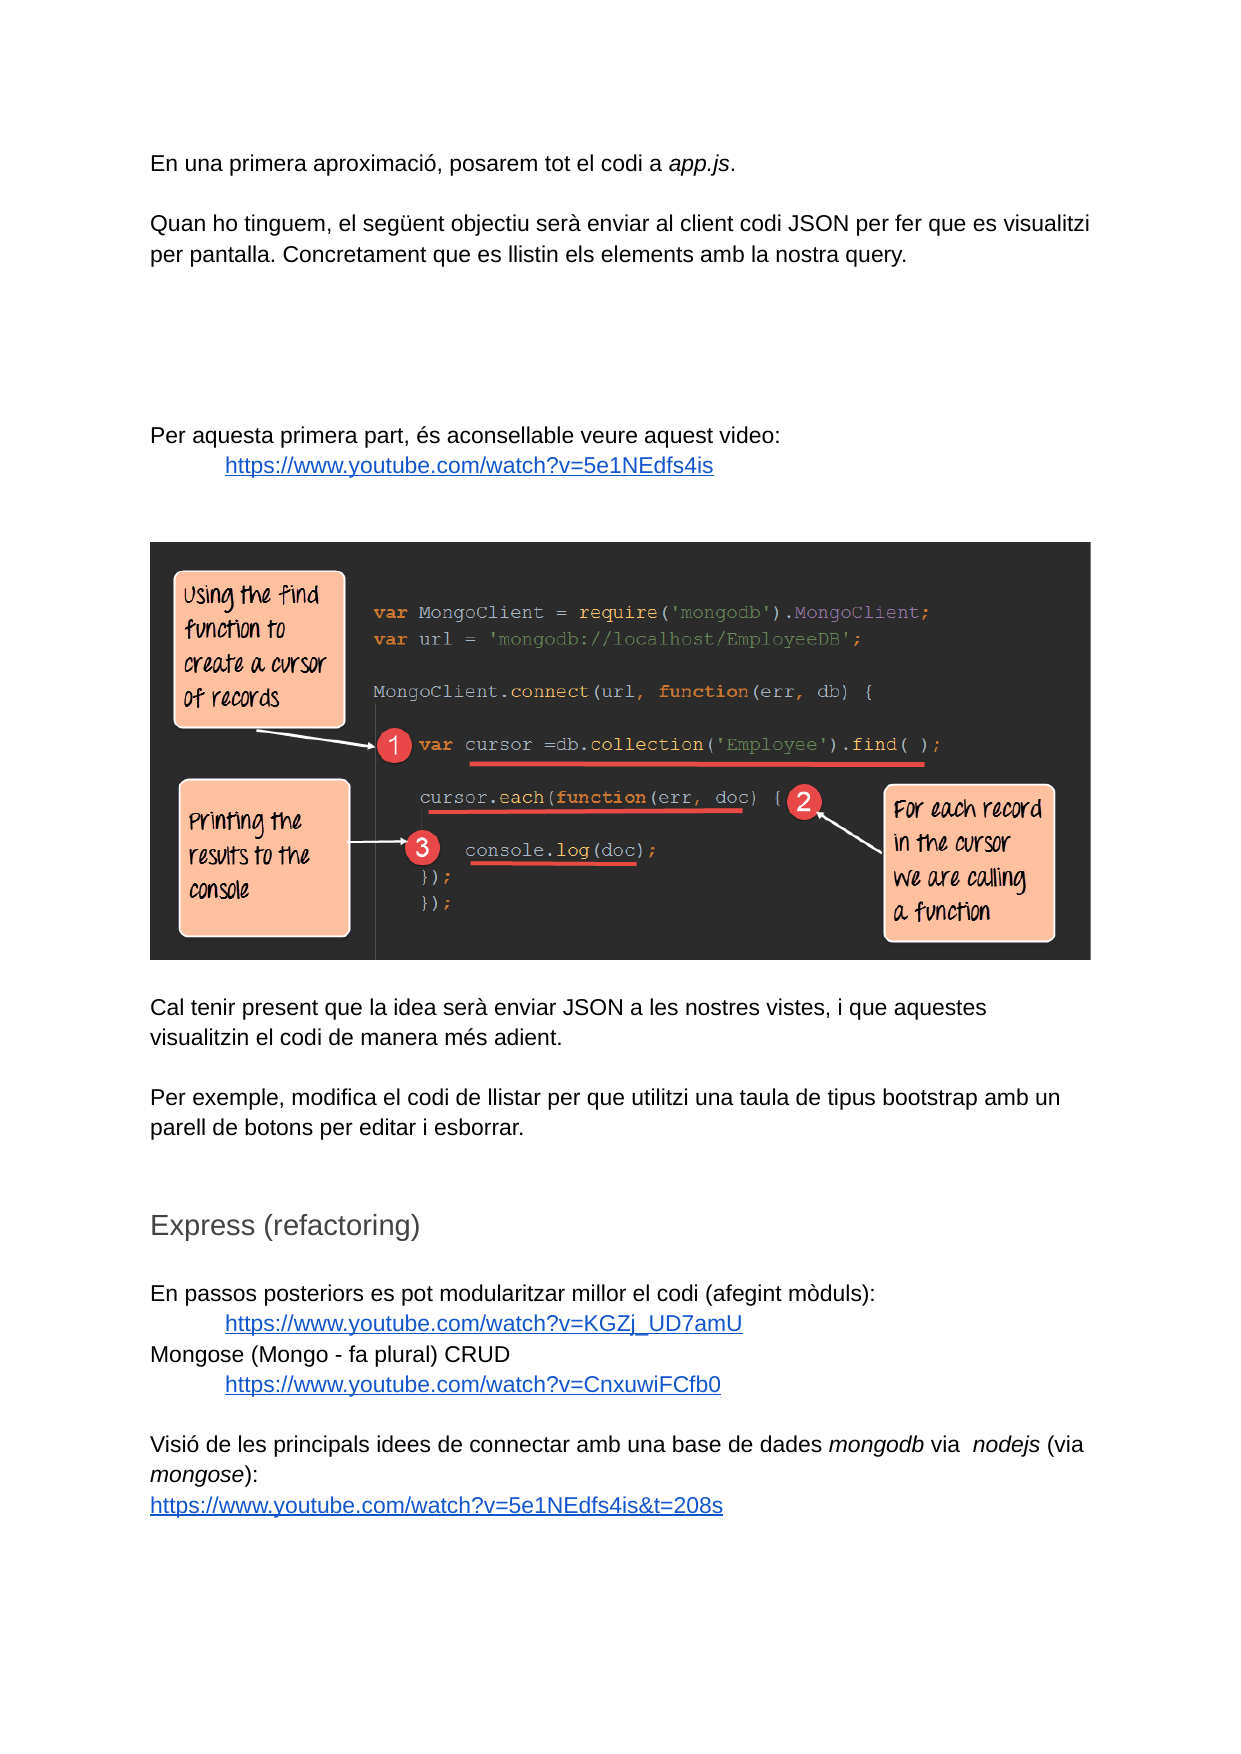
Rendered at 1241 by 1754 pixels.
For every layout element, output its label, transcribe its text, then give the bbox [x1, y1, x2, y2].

subtitle Express (refactoring) [150, 1208, 1090, 1242]
text En una primera aproximació, posarem tot el codi a app.js. [150, 150, 1090, 176]
text Per exemple, modifica el codi de llistar per que utilitzi una taula de tipus bootstrap amb un parell de botons per editar i esborrar. [150, 1084, 1090, 1141]
text https://www.youtube.com/watch?v=CnxuwiFCfb0 [150, 1371, 1090, 1397]
text https://www.youtube.com/watch?v=KGZj_UD7amU [150, 1310, 1090, 1337]
text Mongose (Mongo - fa plural) CRUD [150, 1341, 1090, 1367]
text Cal tenir present que la idea serà enviar JSON a les nostres vistes, i que aquestes visualitzin el codi de manera més adient. [150, 993, 1090, 1050]
text Visió de les principals idees de connectar amb una base de dades mongodb via nodejs (via mongose): [150, 1431, 1090, 1488]
text Per aquesta primera part, és aconsellable veure aquest video: [150, 422, 1090, 448]
text Quan ho tinguem, el següent objectiu serà enviar al client codi JSON per fer que es visualitzi per pantalla. Concretament que es llistin els elements amb la nostra query. [150, 210, 1090, 267]
text https://www.youtube.com/watch?v=5e1NEdfs4is&t=208s [150, 1492, 1090, 1518]
picture [150, 542, 1091, 960]
text https://www.youtube.com/watch?v=5e1NEdfs4is [150, 452, 1090, 478]
text En passos posteriors es pot modularitzar millor el codi (afegint mòduls): [150, 1280, 1090, 1306]
